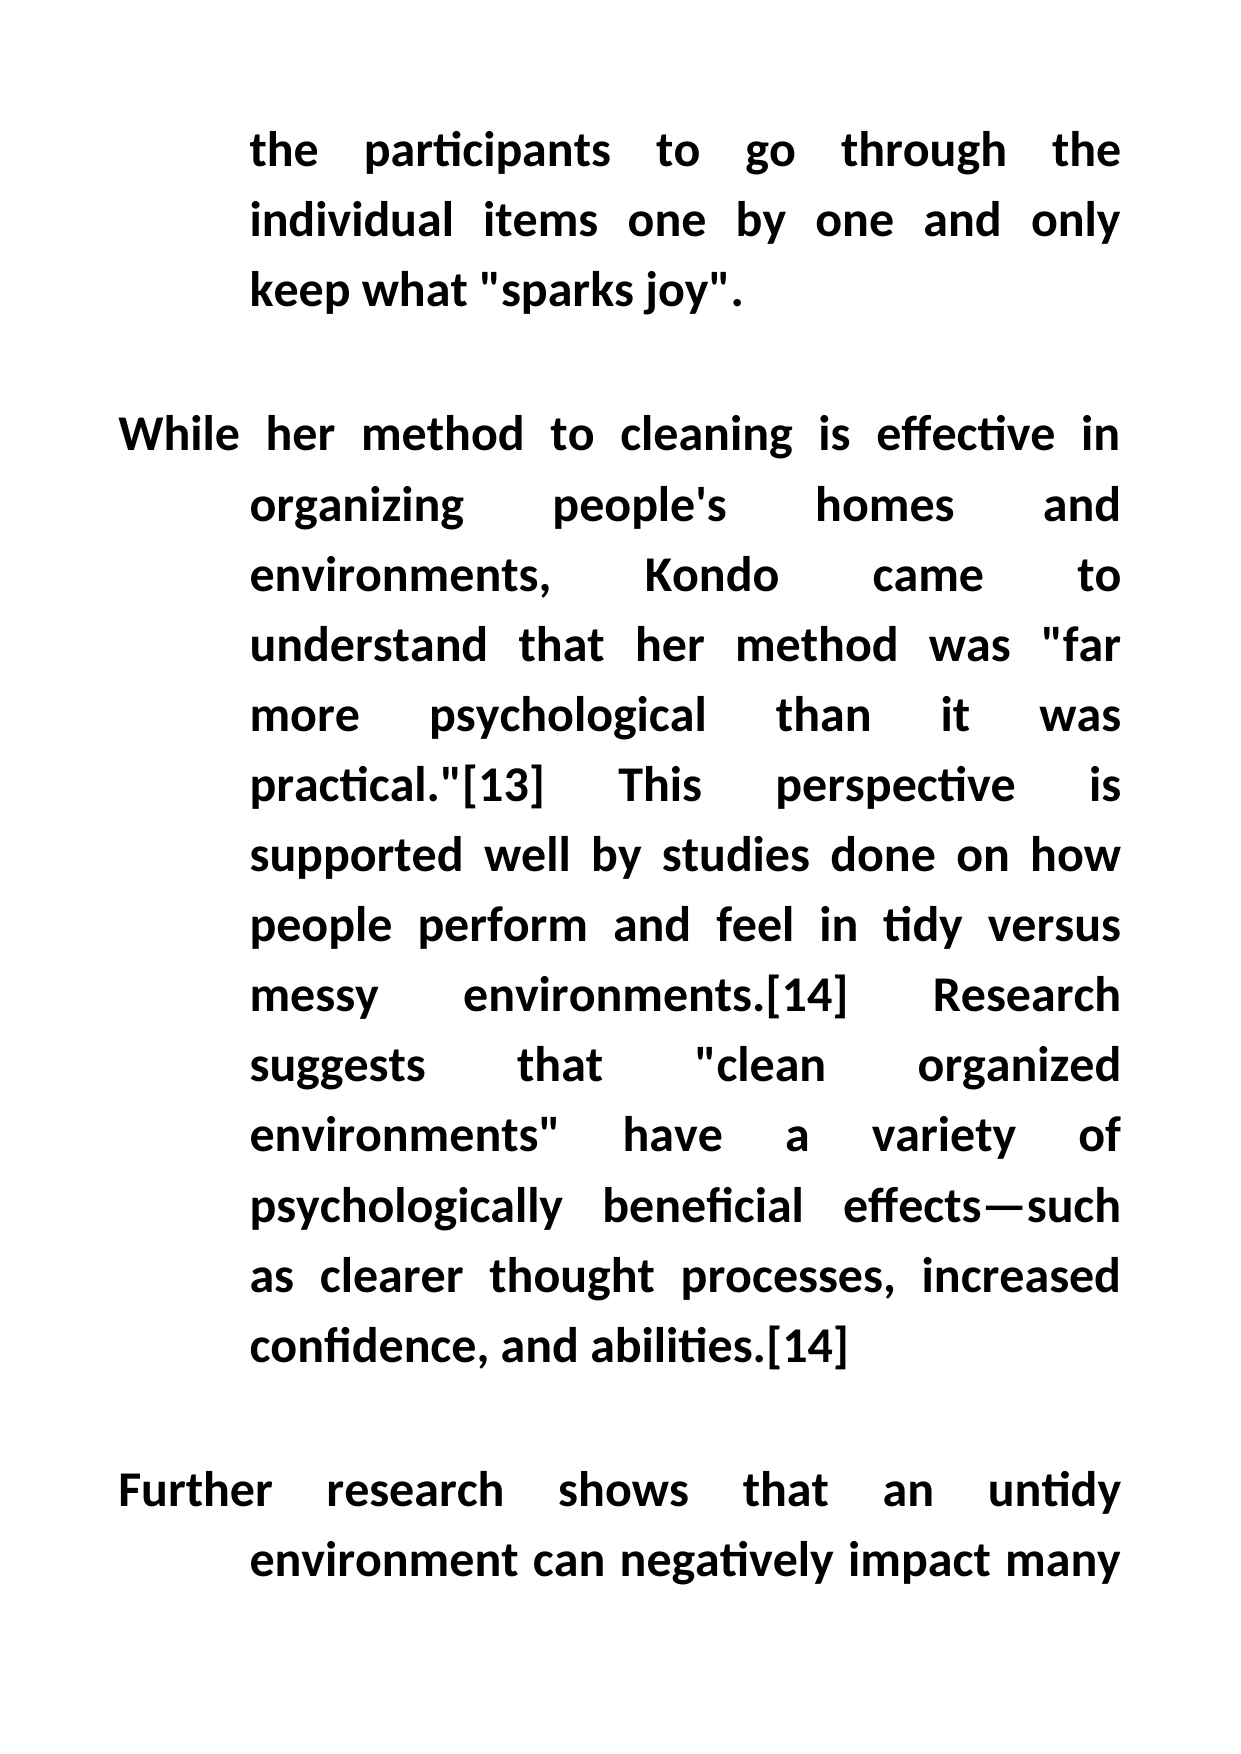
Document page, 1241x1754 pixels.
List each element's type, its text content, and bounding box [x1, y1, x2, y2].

text Further research shows that an untidy environment can negatively impact many [118, 1458, 1122, 1589]
text the participants to go through the individual items one by one and only keep what "sparks joy". [118, 118, 1122, 319]
text While her method to cleaning is effective in organizing people's homes and environments, Kondo came to understand that her method was "far more psychological than it was practical."[13] This perspective is supported well by studies done on how people perform and feel in tidy versus messy environments.[14] Research suggests that "clean organized environments" have a variety of psychologically beneficial effects—such as clearer thought processes, increased confidence, and abilities.[14] [118, 402, 1122, 1375]
